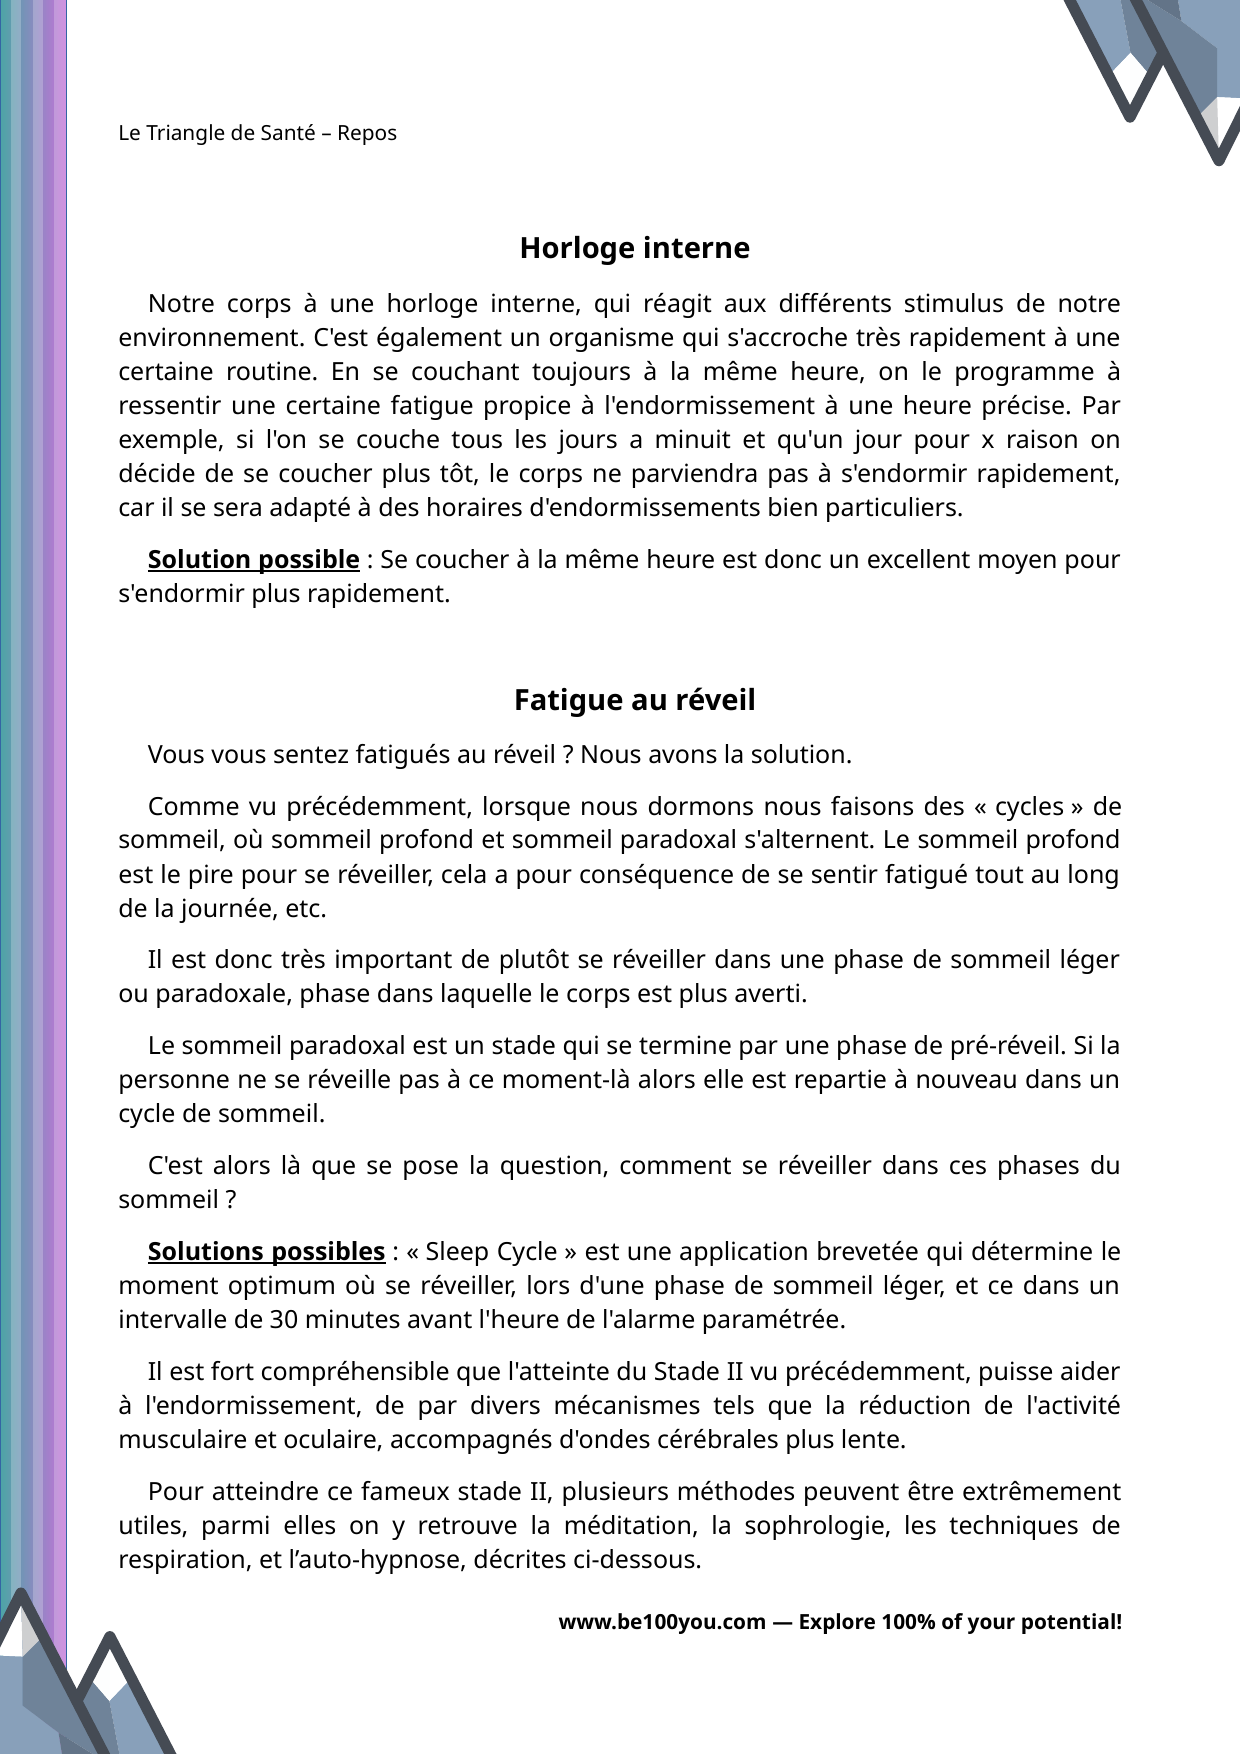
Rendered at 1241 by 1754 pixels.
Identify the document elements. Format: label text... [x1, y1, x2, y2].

text Solution possible : Se coucher à la même heure est donc un excellent moyen pour s'endormir plus rapidement. [118, 541, 1122, 609]
text Comme vu précédemment, lorsque nous dormons nous faisons des « cycles » de sommeil, où sommeil profond et sommeil paradoxal s'alternent. Le sommeil profond est le pire pour se réveiller, cela a pour conséquence de se sentir fatigué tout au long de la journée, etc. [118, 788, 1122, 924]
text C'est alors là que se pose la question, comment se réveiller dans ces phases du sommeil ? [118, 1148, 1122, 1216]
text Le sommeil paradoxal est un stade qui se termine par une phase de pré-réveil. Si la personne ne se réveille pas à ce moment-là alors elle est repartie à nouveau dans un cycle de sommeil. [118, 1028, 1122, 1130]
text Pour atteindre ce fameux stade II, plusieurs méthodes peuvent être extrêmement utiles, parmi elles on y retrouve la méditation, la sophrologie, les techniques de respiration, et l’auto-hypnose, décrites ci-dessous. [118, 1473, 1122, 1576]
text Solutions possibles : « Sleep Cycle » est une application brevetée qui détermine le moment optimum où se réveiller, lors d'une phase de sommeil léger, et ce dans un intervalle de 30 minutes avant l'heure de l'alarme paramétrée. [118, 1234, 1122, 1336]
text Il est fort compréhensible que l'atteinte du Stade II vu précédemment, puisse aider à l'endormissement, de par divers mécanismes tels que la réduction de l'activité musculaire et oculaire, accompagnés d'ondes cérébrales plus lente. [118, 1353, 1122, 1456]
text Horloge interne [118, 228, 1122, 267]
text Il est donc très important de plutôt se réveiller dans une phase de sommeil léger ou paradoxale, phase dans laquelle le corps est plus averti. [118, 942, 1122, 1010]
text Notre corps à une horloge interne, qui réagit aux différents stimulus de notre environnement. C'est également un organisme qui s'accroche très rapidement à une certaine routine. En se couchant toujours à la même heure, on le programme à ressentir une certaine fatigue propice à l'endormissement à une heure précise. Par exemple, si l'on se couche tous les jours a minuit et qu'un jour pour x raison on décide de se coucher plus tôt, le corps ne parviendra pas à s'endormir rapidement, car il se sera adapté à des horaires d'endormissements bien particuliers. [118, 285, 1122, 524]
text Vous vous sentez fatigués au réveil ? Nous avons la solution. [118, 736, 1122, 770]
text Fatigue au réveil [118, 679, 1122, 719]
